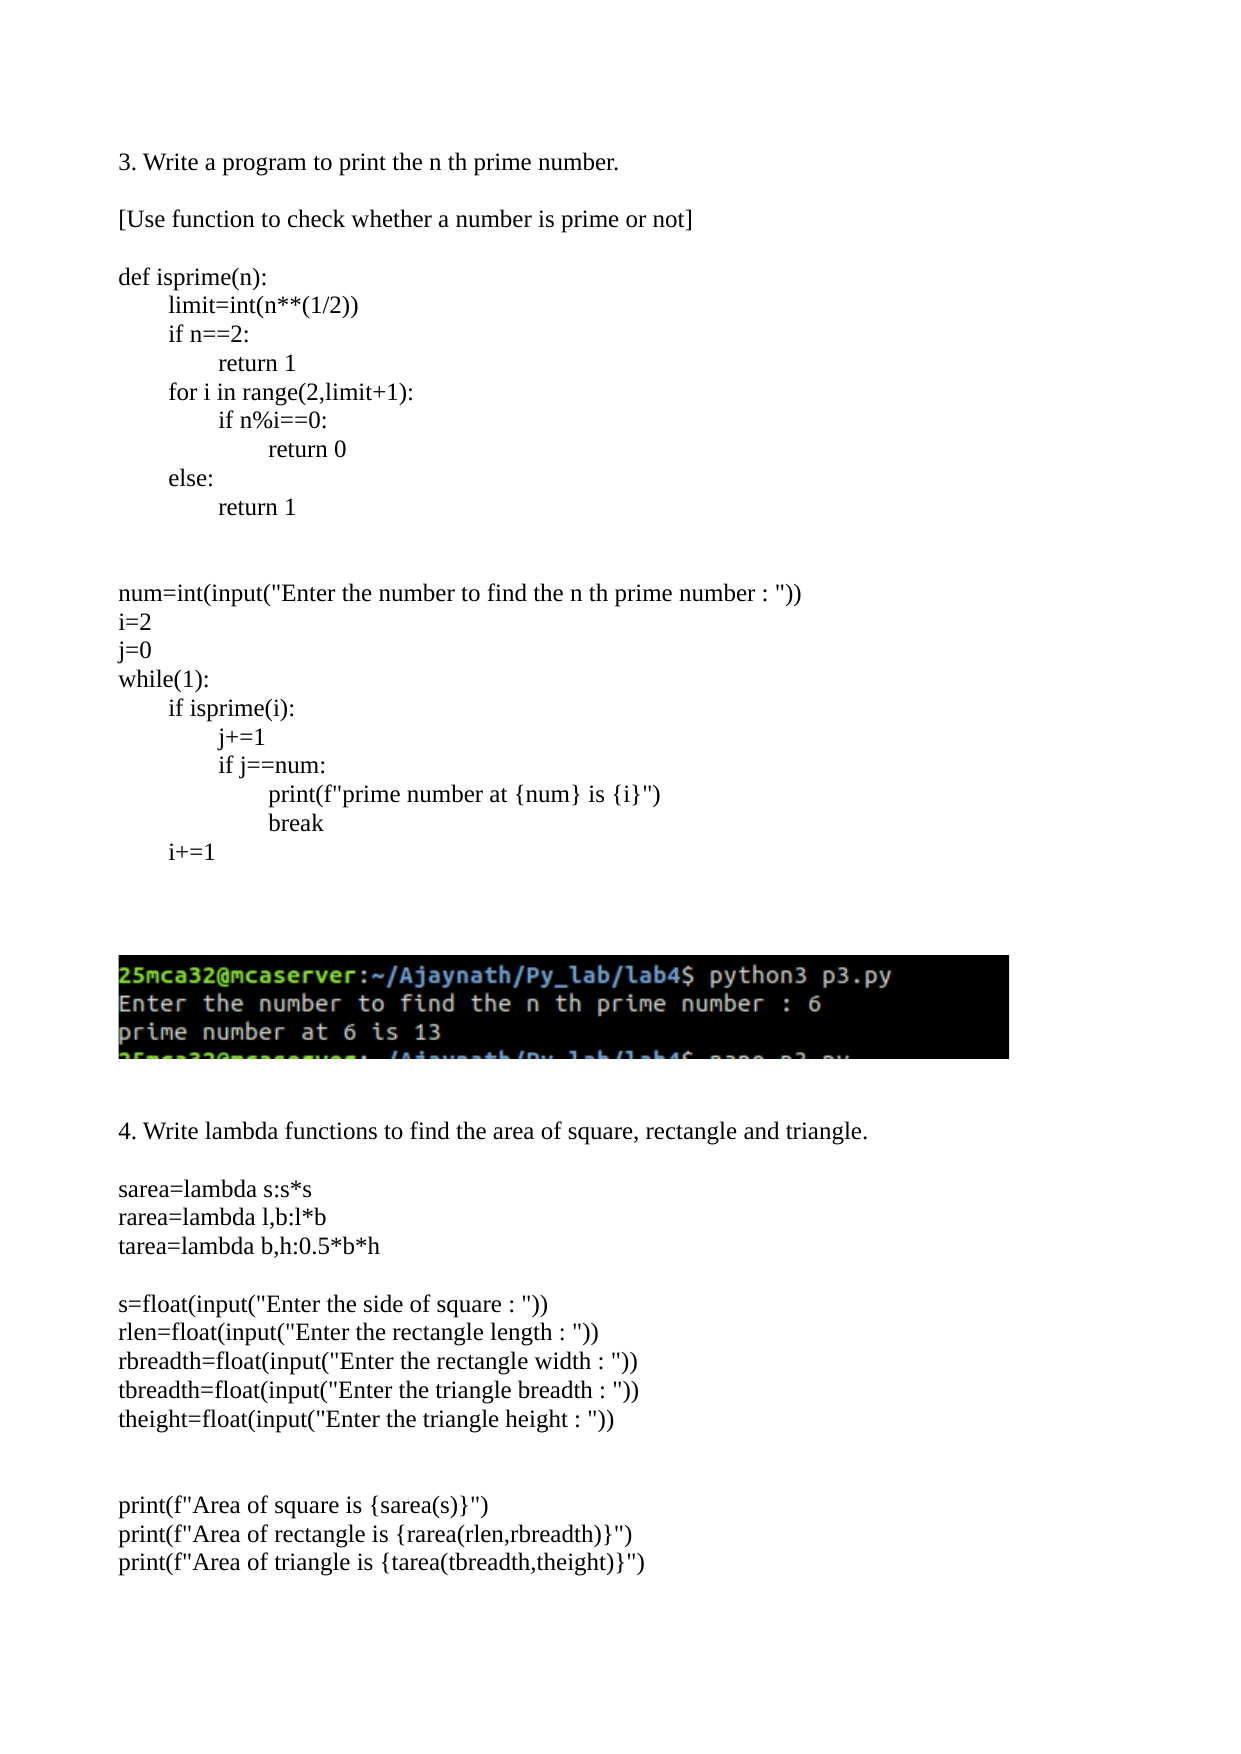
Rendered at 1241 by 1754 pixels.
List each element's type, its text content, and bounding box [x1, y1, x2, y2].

text break [118, 808, 1122, 837]
text j+=1 [118, 722, 1122, 751]
text i=2 [118, 607, 1122, 636]
text rbreadth=float(input("Enter the rectangle width : ")) [118, 1346, 1122, 1375]
text while(1): [118, 664, 1122, 693]
text 3. Write a program to print the n th prime number. [118, 147, 1122, 176]
text i+=1 [118, 837, 1122, 866]
text if n%i==0: [118, 406, 1122, 434]
text num=int(input("Enter the number to find the n th prime number : ")) [118, 578, 1122, 607]
text else: [118, 463, 1122, 492]
text return 1 [118, 492, 1122, 521]
text theight=float(input("Enter the triangle height : ")) [118, 1404, 1122, 1432]
text def isprime(n): [118, 262, 1122, 291]
text print(f"Area of rectangle is {rarea(rlen,rbreadth)}") [118, 1519, 1122, 1547]
text print(f"Area of square is {sarea(s)}") [118, 1490, 1122, 1519]
text print(f"prime number at {num} is {i}") [118, 779, 1122, 808]
text return 0 [118, 434, 1122, 463]
text for i in range(2,limit+1): [118, 377, 1122, 406]
text s=float(input("Enter the side of square : ")) [118, 1289, 1122, 1317]
text return 1 [118, 348, 1122, 377]
text 4. Write lambda functions to find the area of square, rectangle and triangle. [118, 1116, 1122, 1145]
text rlen=float(input("Enter the rectangle length : ")) [118, 1317, 1122, 1346]
text tbreadth=float(input("Enter the triangle breadth : ")) [118, 1375, 1122, 1404]
text if j==num: [118, 751, 1122, 779]
text j=0 [118, 636, 1122, 664]
text tarea=lambda b,h:0.5*b*h [118, 1231, 1122, 1260]
picture [118, 955, 1010, 1059]
text if n==2: [118, 319, 1122, 348]
text limit=int(n**(1/2)) [118, 291, 1122, 319]
text sarea=lambda s:s*s [118, 1174, 1122, 1202]
text print(f"Area of triangle is {tarea(tbreadth,theight)}") [118, 1547, 1122, 1576]
text rarea=lambda l,b:l*b [118, 1202, 1122, 1231]
text [Use function to check whether a number is prime or not] [118, 204, 1122, 233]
text if isprime(i): [118, 693, 1122, 722]
